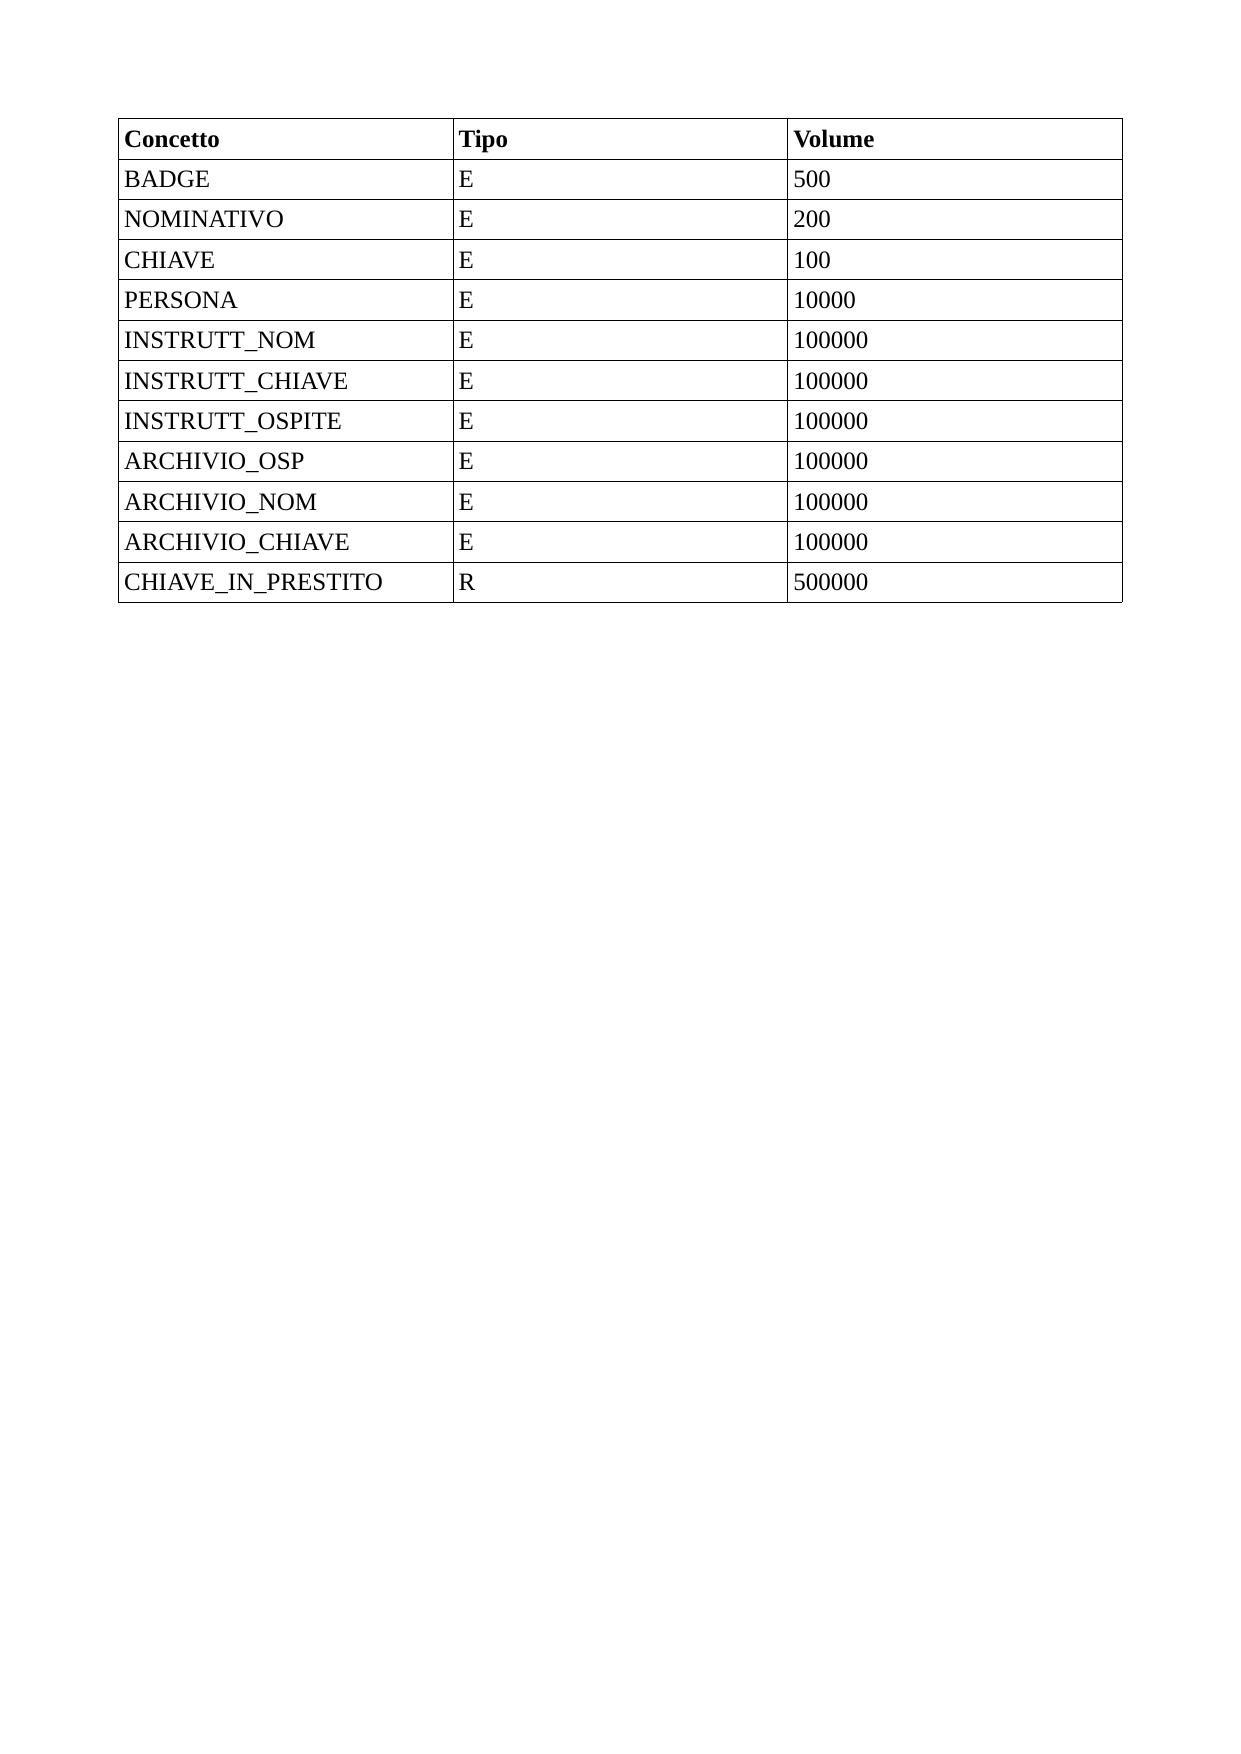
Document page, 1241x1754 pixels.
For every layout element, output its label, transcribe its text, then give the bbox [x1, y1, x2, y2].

table_cell E [454, 321, 787, 360]
table_cell CHIAVE_IN_PRESTITO [119, 563, 453, 602]
table_cell INSTRUTT_OSPITE [119, 401, 453, 441]
table_cell INSTRUTT_NOM [119, 321, 453, 360]
table_cell 100000 [788, 482, 1122, 521]
table_cell 100000 [788, 442, 1122, 481]
table_cell E [454, 482, 787, 521]
table_cell PERSONA [119, 280, 453, 320]
table_cell 500000 [788, 563, 1122, 602]
table_cell 500 [788, 160, 1122, 199]
table_cell 10000 [788, 280, 1122, 320]
table_cell NOMINATIVO [119, 200, 453, 239]
table_cell 100000 [788, 522, 1122, 562]
table_cell 200 [788, 200, 1122, 239]
table_cell 100000 [788, 321, 1122, 360]
table_cell ARCHIVIO_NOM [119, 482, 453, 521]
table_cell 100 [788, 240, 1122, 279]
table_cell ARCHIVIO_CHIAVE [119, 522, 453, 562]
table_cell 100000 [788, 401, 1122, 441]
table_header Volume [788, 119, 1122, 158]
table_cell E [454, 522, 787, 562]
table_cell R [454, 563, 787, 602]
table_cell 100000 [788, 361, 1122, 400]
table_cell E [454, 442, 787, 481]
table_cell E [454, 401, 787, 441]
table_cell E [454, 280, 787, 320]
table_header Tipo [454, 119, 787, 158]
table_cell INSTRUTT_CHIAVE [119, 361, 453, 400]
table_header Concetto [119, 119, 453, 158]
table_cell ARCHIVIO_OSP [119, 442, 453, 481]
table_cell CHIAVE [119, 240, 453, 279]
table_cell E [454, 160, 787, 199]
table_cell BADGE [119, 160, 453, 199]
table_cell E [454, 200, 787, 239]
table_cell E [454, 240, 787, 279]
table_cell E [454, 361, 787, 400]
